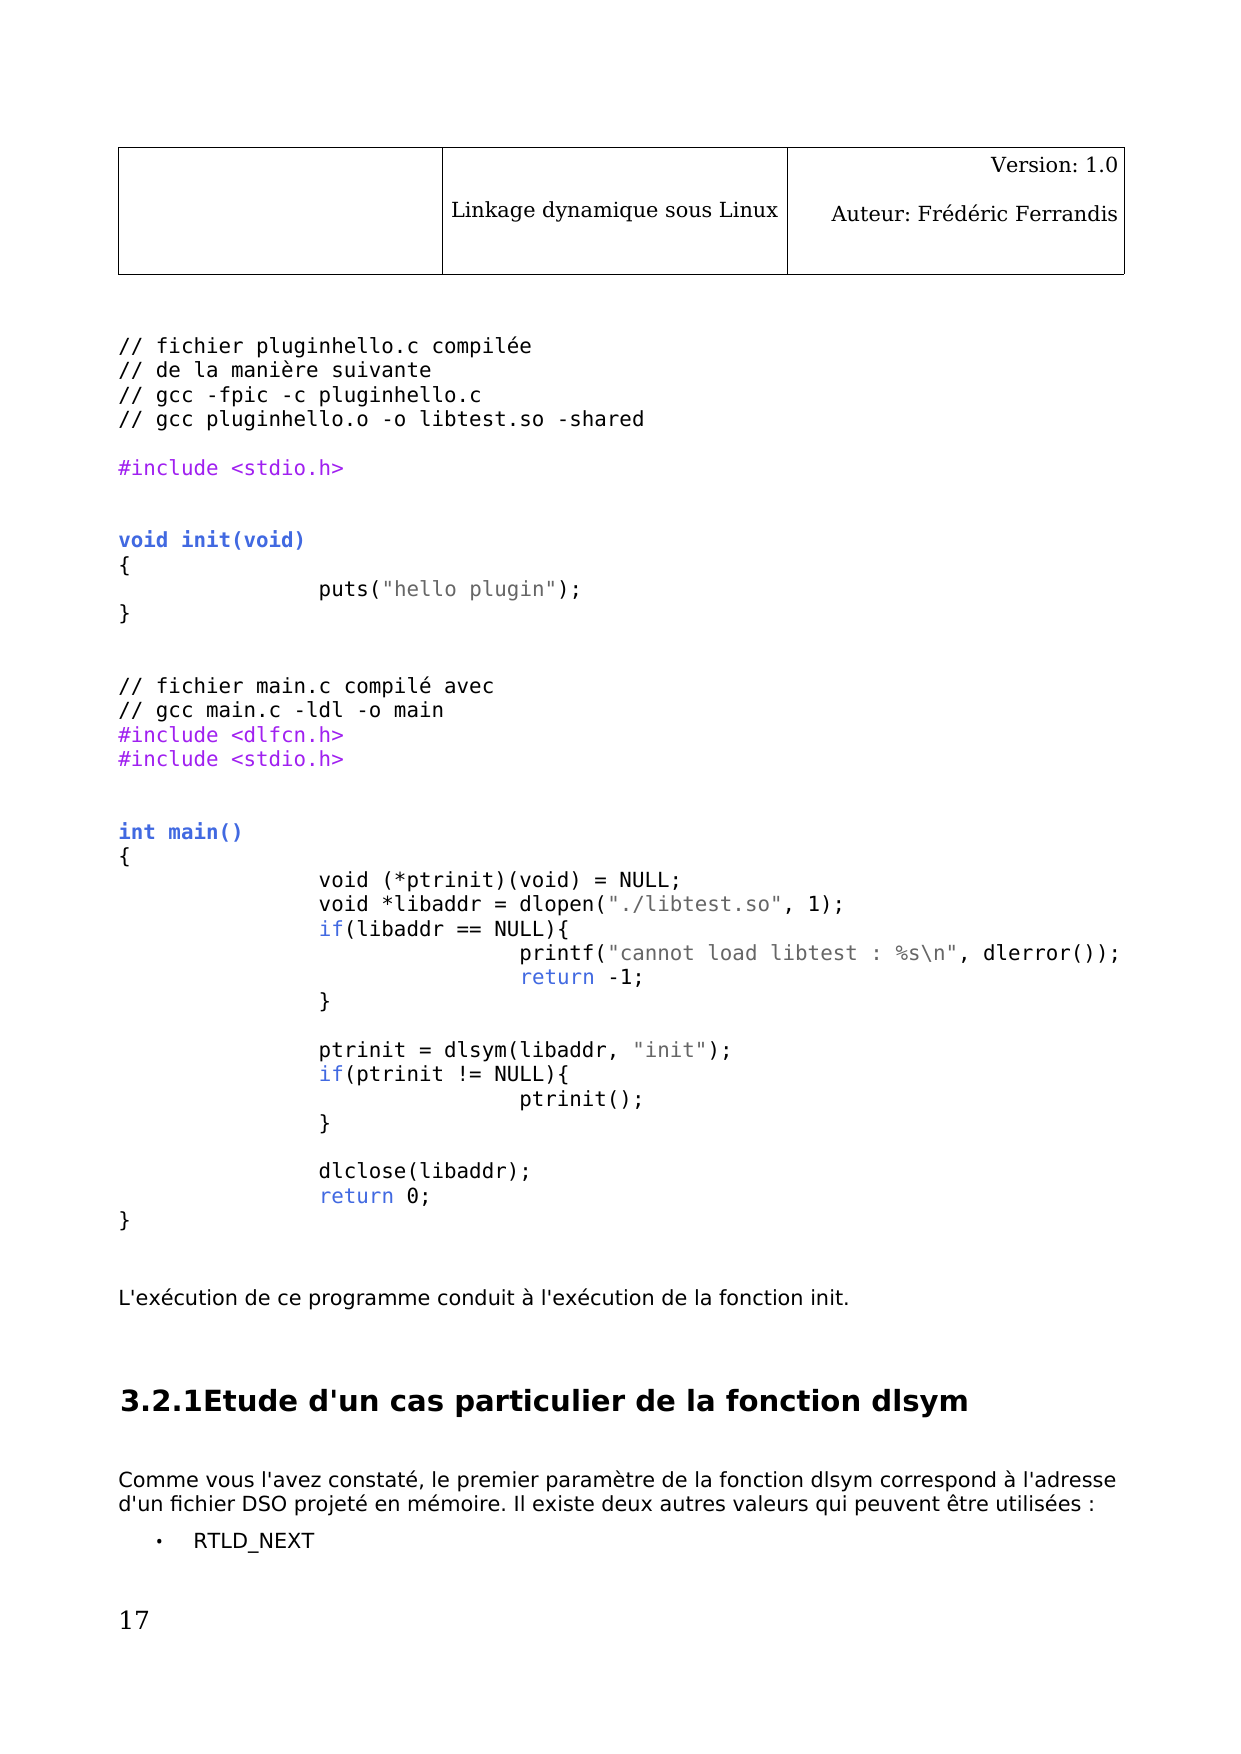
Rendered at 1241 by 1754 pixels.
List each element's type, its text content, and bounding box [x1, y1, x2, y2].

text } [118, 1208, 1122, 1232]
text void init(void) [118, 528, 1122, 553]
text if(libaddr == NULL){ [118, 917, 1122, 941]
text } [118, 1111, 1122, 1135]
text // gcc main.c -ldl -o main [118, 698, 1122, 723]
text // fichier pluginhello.c compilée [118, 334, 1122, 358]
text { [118, 553, 1122, 577]
text printf("cannot load libtest : %s\n", dlerror()); [118, 941, 1122, 965]
text Comme vous l'avez constaté, le premier paramètre de la fonction dlsym correspond à l'adresse d'un fichier DSO projeté en mémoire. Il existe deux autres valeurs qui peuvent être utilisées : [118, 1468, 1122, 1516]
text // de la manière suivante [118, 358, 1122, 383]
text if(ptrinit != NULL){ [118, 1062, 1122, 1087]
text { [118, 844, 1122, 868]
text return -1; [118, 965, 1122, 989]
text return 0; [118, 1184, 1122, 1208]
text #include <stdio.h> [118, 747, 1122, 771]
text void (*ptrinit)(void) = NULL; [118, 868, 1122, 892]
text int main() [118, 820, 1122, 844]
text // gcc pluginhello.o -o libtest.so -shared [118, 407, 1122, 431]
text ptrinit = dlsym(libaddr, "init"); [118, 1038, 1122, 1062]
text puts("hello plugin"); [118, 577, 1122, 601]
subtitle Etude d'un cas particulier de la fonction dlsym [118, 1384, 1122, 1418]
text } [118, 989, 1122, 1014]
text ptrinit(); [118, 1087, 1122, 1111]
text #include <dlfcn.h> [118, 723, 1122, 747]
text } [118, 601, 1122, 626]
text // gcc -fpic -c pluginhello.c [118, 383, 1122, 407]
text void *libaddr = dlopen("./libtest.so", 1); [118, 892, 1122, 917]
text #include <stdio.h> [118, 456, 1122, 480]
list RTLD_NEXT [156, 1529, 1122, 1553]
text // fichier main.c compilé avec [118, 674, 1122, 698]
text dlclose(libaddr); [118, 1159, 1122, 1184]
text L'exécution de ce programme conduit à l'exécution de la fonction init. [118, 1286, 1122, 1310]
